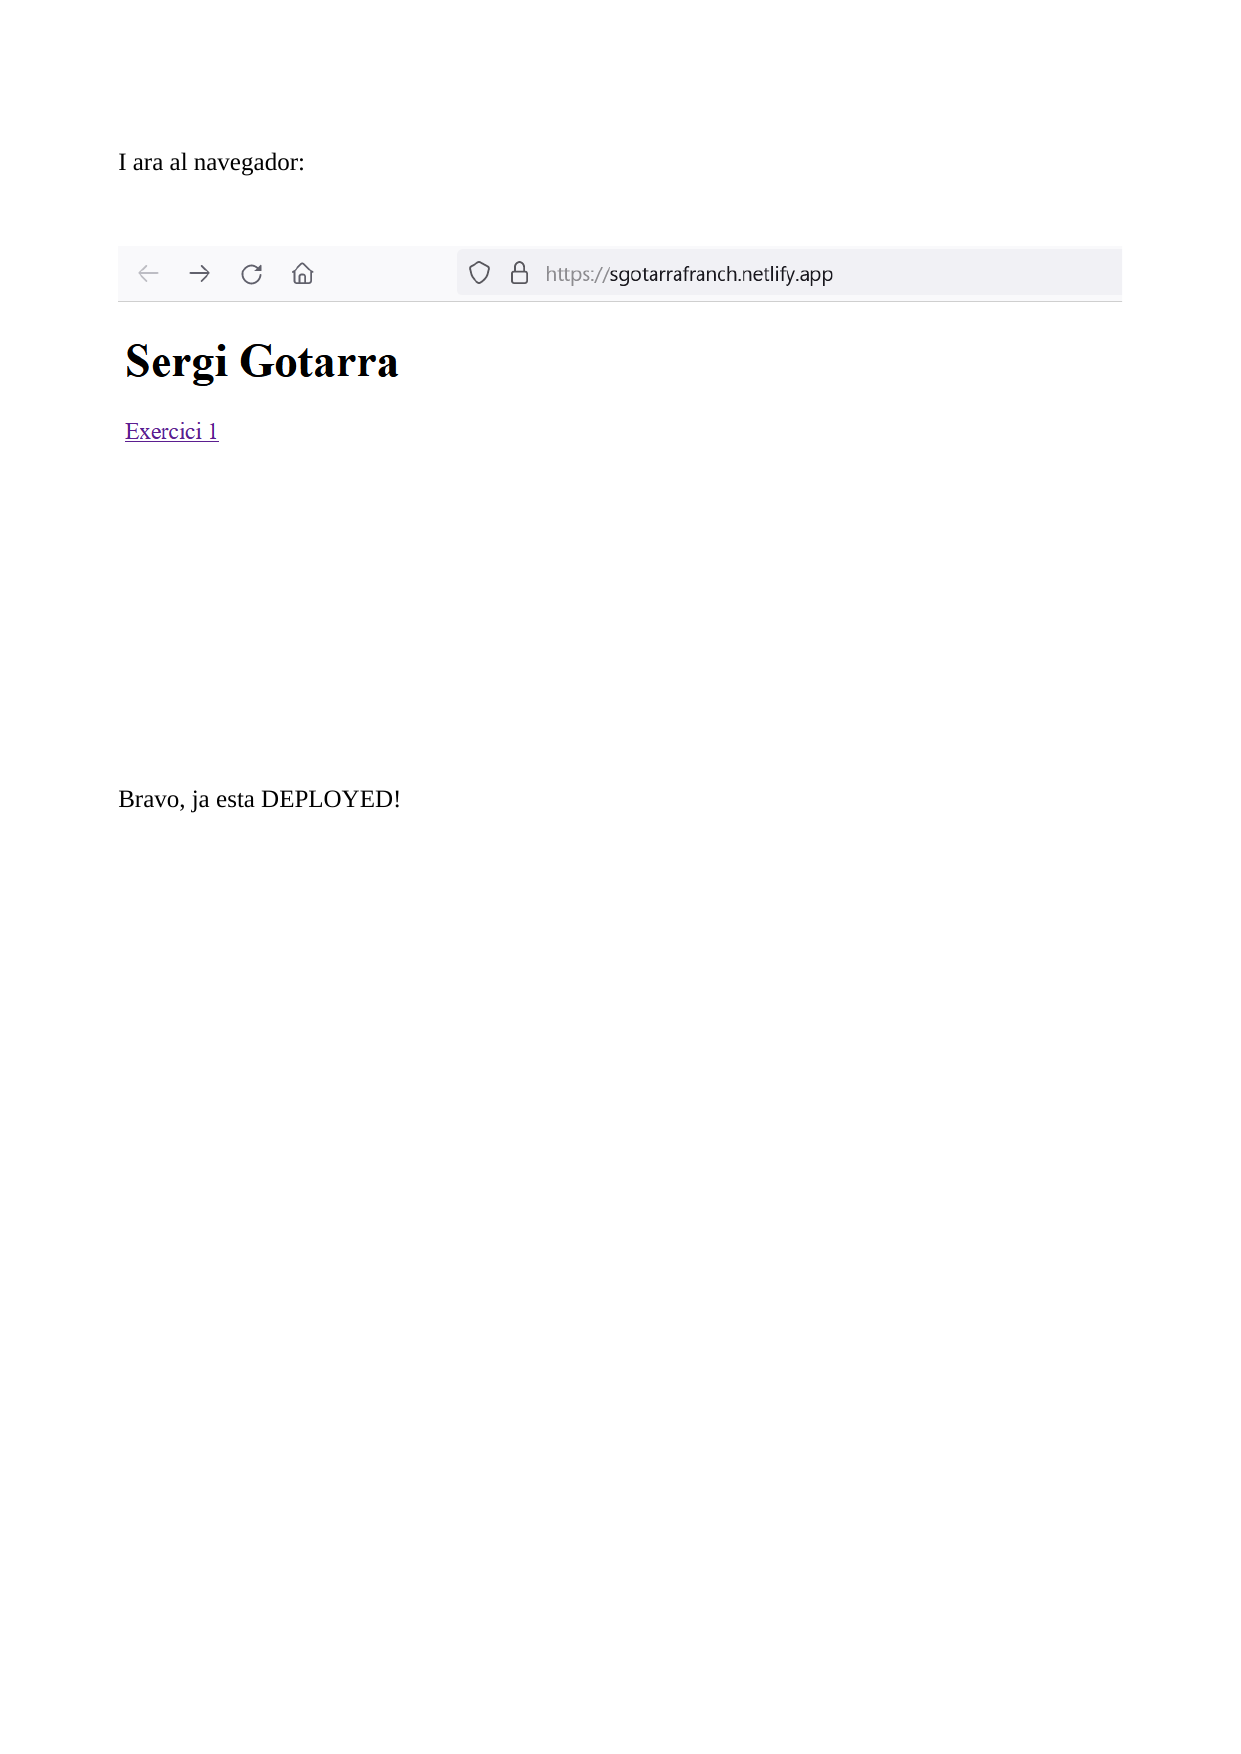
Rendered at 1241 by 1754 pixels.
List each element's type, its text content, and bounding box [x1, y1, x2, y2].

text Bravo, ja esta DEPLOYED! [118, 784, 1122, 813]
text I ara al navegador: [118, 147, 1122, 176]
picture [118, 246, 1123, 584]
